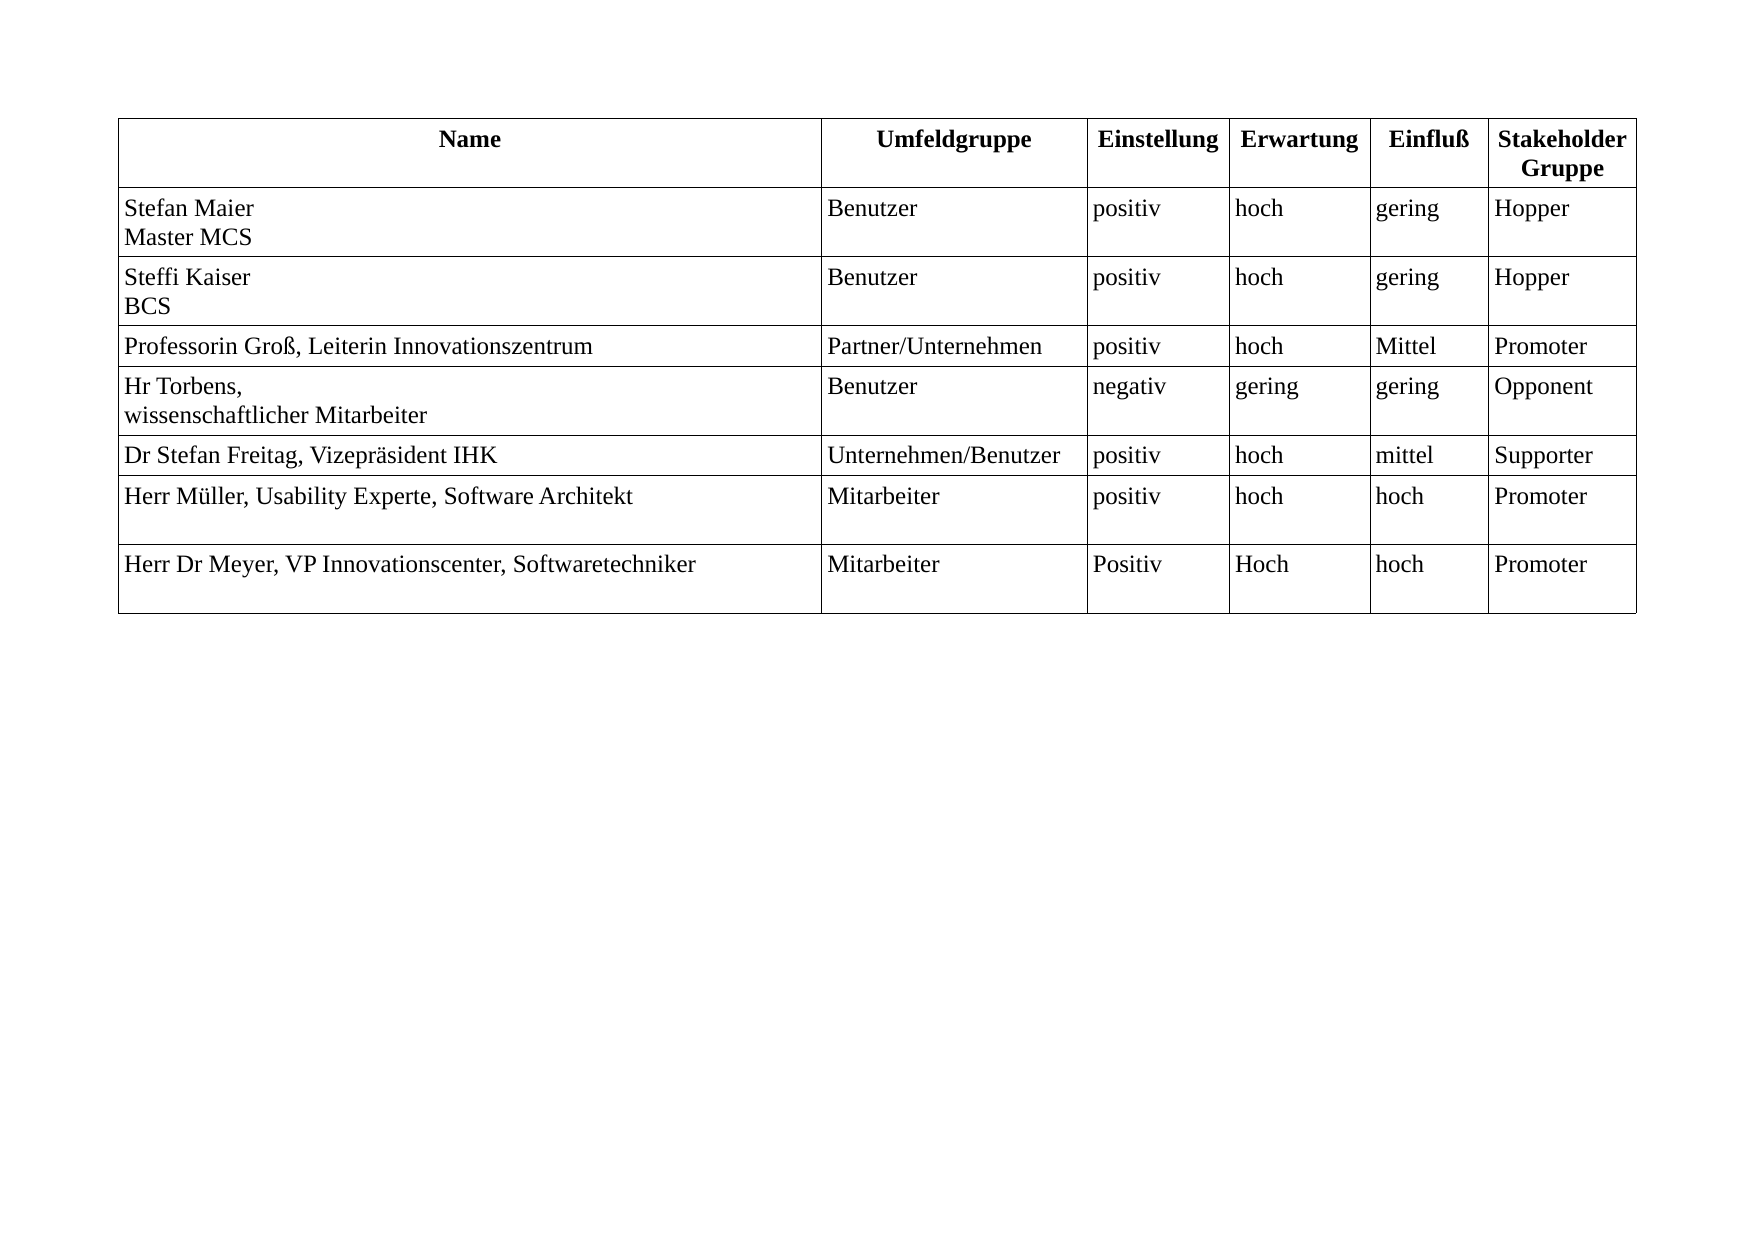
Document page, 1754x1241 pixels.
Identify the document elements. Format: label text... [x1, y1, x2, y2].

table_cell Supporter [1489, 436, 1636, 475]
table_cell mittel [1371, 436, 1488, 475]
table_cell Benutzer [822, 188, 1087, 256]
table_cell gering [1371, 188, 1488, 256]
table_cell hoch [1371, 476, 1488, 544]
table_cell Hr Torbens, wissenschaftlicher Mitarbeiter [119, 367, 821, 435]
table_header Stakeholder Gruppe [1489, 119, 1636, 187]
table_cell Herr Dr Meyer, VP Innovationscenter, Softwaretechniker [119, 545, 821, 612]
table_cell Promoter [1489, 326, 1636, 366]
table_cell hoch [1230, 188, 1370, 256]
table_cell Hopper [1489, 257, 1636, 325]
table_cell Benutzer [822, 367, 1087, 435]
table_cell Dr Stefan Freitag, Vizepräsident IHK [119, 436, 821, 475]
table_cell positiv [1088, 188, 1229, 256]
table_cell Stefan Maier Master MCS [119, 188, 821, 256]
table_cell Professorin Groß, Leiterin Innovationszentrum [119, 326, 821, 366]
table_cell Partner/Unternehmen [822, 326, 1087, 366]
table_header Umfeldgruppe [822, 119, 1087, 187]
table_cell positiv [1088, 257, 1229, 325]
table_cell Steffi Kaiser BCS [119, 257, 821, 325]
table_cell positiv [1088, 326, 1229, 366]
table_cell Positiv [1088, 545, 1229, 612]
table_header Einfluß [1371, 119, 1488, 187]
table_cell Hoch [1230, 545, 1370, 612]
table_cell Promoter [1489, 476, 1636, 544]
table_header Einstellung [1088, 119, 1229, 187]
table_cell Mittel [1371, 326, 1488, 366]
table_cell Hopper [1489, 188, 1636, 256]
table_cell positiv [1088, 436, 1229, 475]
table_cell hoch [1371, 545, 1488, 612]
table_cell gering [1230, 367, 1370, 435]
table_cell negativ [1088, 367, 1229, 435]
table_cell Herr Müller, Usability Experte, Software Architekt [119, 476, 821, 544]
table_cell Mitarbeiter [822, 545, 1087, 612]
table_cell Opponent [1489, 367, 1636, 435]
table_cell Unternehmen/Benutzer [822, 436, 1087, 475]
table_cell Promoter [1489, 545, 1636, 612]
table_cell positiv [1088, 476, 1229, 544]
table_cell Mitarbeiter [822, 476, 1087, 544]
table_cell gering [1371, 367, 1488, 435]
table_cell hoch [1230, 436, 1370, 475]
table_cell Benutzer [822, 257, 1087, 325]
table_header Erwartung [1230, 119, 1370, 187]
table_cell hoch [1230, 326, 1370, 366]
table_cell gering [1371, 257, 1488, 325]
table_header Name [119, 119, 821, 187]
table_cell hoch [1230, 257, 1370, 325]
table_cell hoch [1230, 476, 1370, 544]
